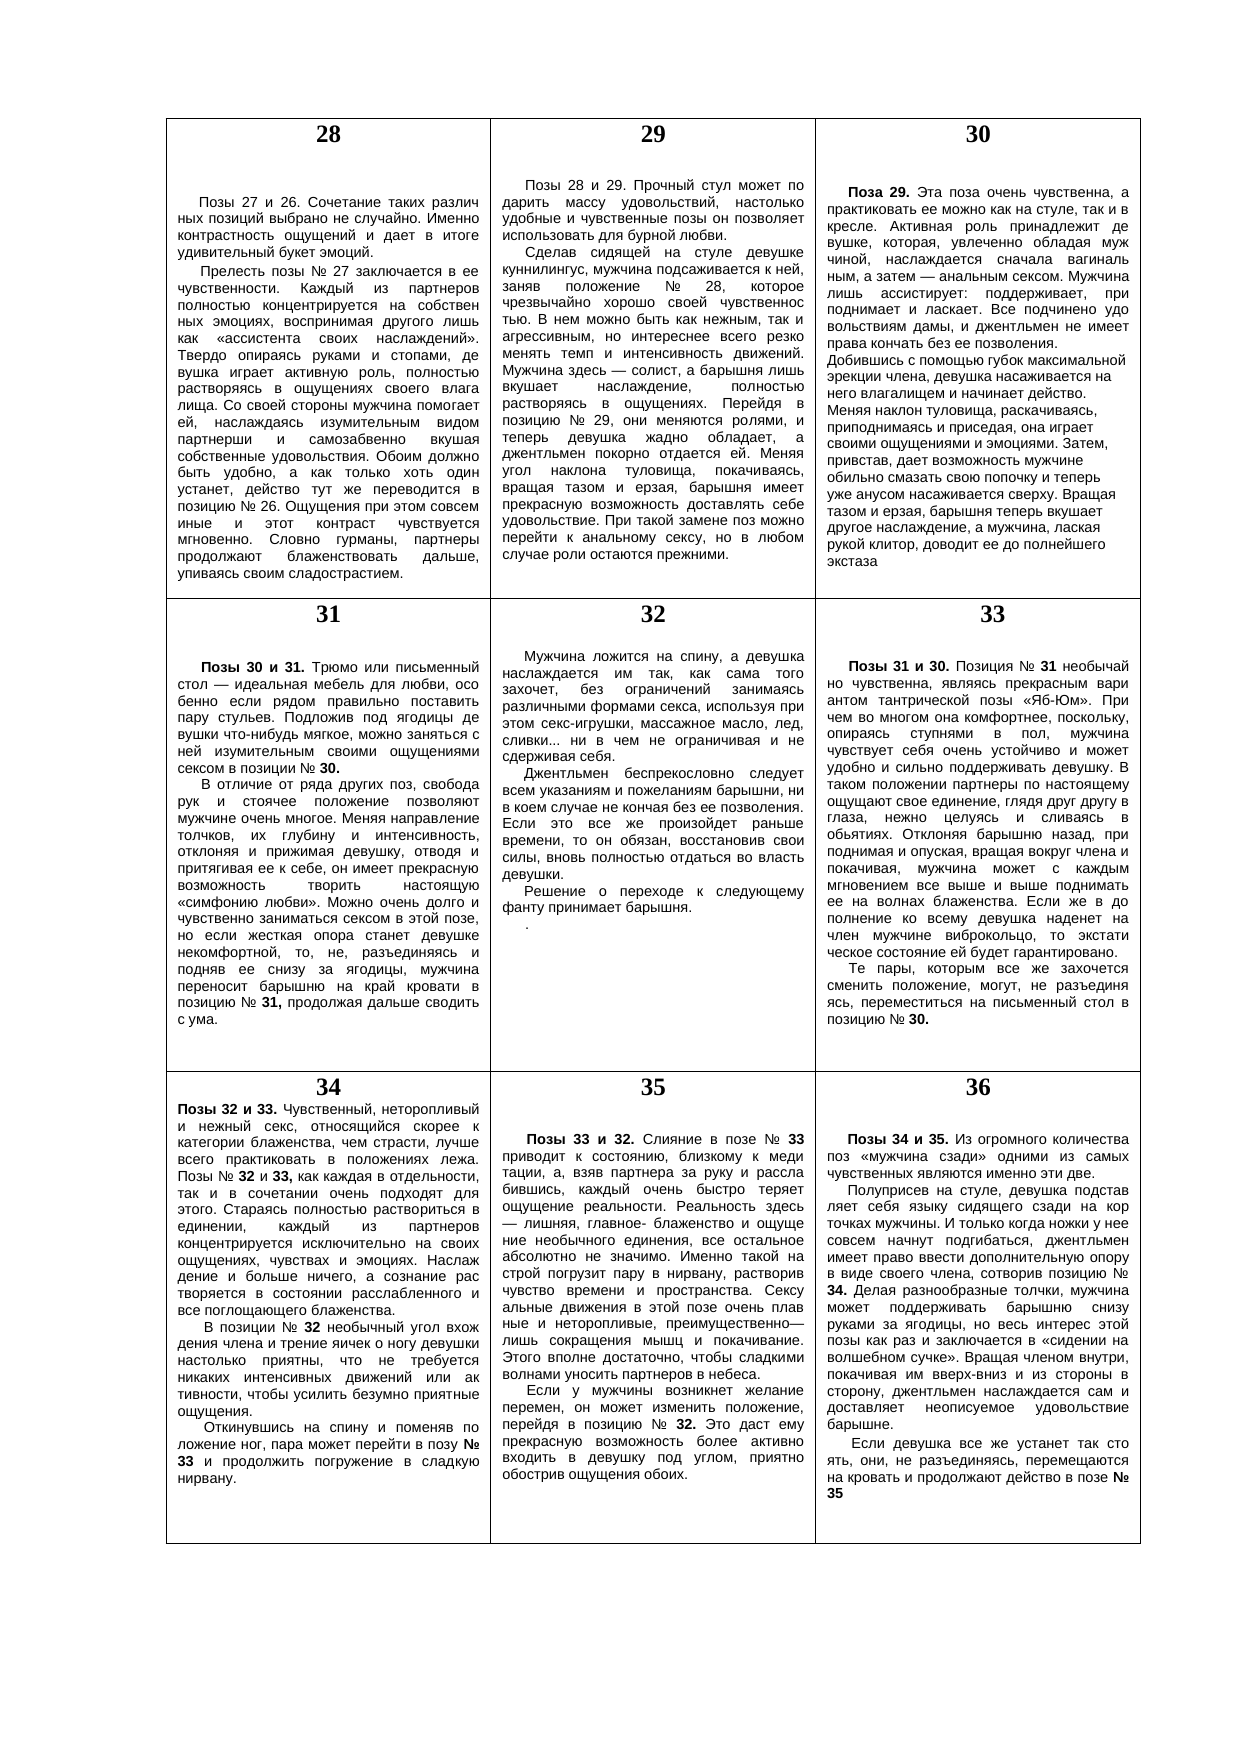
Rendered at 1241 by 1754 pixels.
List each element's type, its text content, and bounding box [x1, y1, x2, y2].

table_cell 33 Позы 31 и 30. Позиция № 31 необычай-но чувственна, являясь прекрасным вари-антом тантрической позы «Яб-Юм». При-чем во многом она комфортнее, посколь-ку, опираясь ступнями в пол, мужчина чувствует себя очень устойчиво и может удобно и сильно поддерживать девушку. В таком положении партнеры по настоя-щему ощущают свое единение, глядя друг другу в глаза, нежно целуясь и сливаясь в обьятиях. Отклоняя барышню назад, при-поднимая и опуская, вращая вокруг члена и покачивая, мужчина может с каждым мгновением все выше и выше поднимать ее на волнах блаженства. Если же в до-полнение ко всему девушка наденет на член мужчине виброкольцо, то экстати-ческое состояние ей будет гарантировано. Те пары, которым все же захочется сменить положение, могут, не разъединя-ясь, переместиться на письменный стол в позицию № 30. [816, 599, 1140, 1071]
table_header 28 Позы 27 и 26. Сочетание таких различ-ных позиций выбрано не случайно. Именно контрастность ощущений и дает в итоге удивительный букет эмоций. Прелесть позы № 27 заключается в ее чувственности. Каждый из партнеров полностью концентрируется на собствен-ных эмоциях, воспринимая другого лишь как «ассистента своих наслаждений». Твердо опираясь руками и стопами, де-вушка играет активную роль, полностью растворяясь в ощущениях своего влага-лища. Со своей стороны мужчина помо-гает ей, наслаждаясь изумительным видом партнерши и самозабвенно вку-шая собственные удовольствия. Обоим должно быть удобно, а как только хоть один устанет, действо тут же переводит-ся в позицию № 26. Ощущения при этом совсем иные и этот контраст чувствуется мгновенно. Словно гурманы, партнеры продолжают блаженствовать дальше, упиваясь своим сладострастием. [167, 119, 490, 598]
table_cell 31 Позы 30 и 31. Трюмо или письменный стол — идеальная мебель для любви, осо-бенно если рядом правильно поставить пару стульев. Подложив под ягодицы де-вушки что-нибудь мягкое, можно занять-ся с ней изумительным своими ощуще-ниями сексом в позиции № 30. В отличие от ряда других поз, свобода рук и стоячее положение позволяют мужчине очень многое. Меняя направ-ление толчков, их глубину и интенсив-ность, отклоняя и прижимая девушку, отводя и притягивая ее к себе, он имеет прекрасную возможность творить на-стоящую «симфонию любви». Можно очень долго и чувственно заниматься сексом в этой позе, но если жесткая опора станет девушке некомфортной, то, не, разъединяясь и подняв ее снизу за ягодицы, мужчина переносит барышню на край кровати в позицию № 31, продол-жая дальше сводить с ума. [167, 599, 490, 1071]
table_cell 32 Мужчина ложится на спину, а девуш-ка наслаждается им так, как сама того захочет, без ограничений занимаясь различными формами секса, используя при этом секс-игрушки, массажное масло, лед, сливки... ни в чем не огра-ничивая и не сдерживая себя. Джентльмен беспрекословно следует всем указаниям и пожеланиям барыш-ни, ни в коем случае не кончая без ее позволения. Если это все же произойдет раньше времени, то он обязан, восста-новив свои силы, вновь полностью от-даться во власть девушки. Решение о переходе к следующему фанту принимает барышня. . [491, 599, 815, 1071]
table_header 29 Позы 28 и 29. Прочный стул может по-дарить массу удовольствий, настолько удобные и чувственные позы он позволя-ет использовать для бурной любви. Сделав сидящей на стуле девушке куннилингус, мужчина подсаживается к ней, заняв положение № 28, которое чрезвычайно хорошо своей чувственнос-тью. В нем можно быть как нежным, так и агрессивным, но интереснее всего резко менять темп и интенсивность дви-жений. Мужчина здесь — солист, а ба-рышня лишь вкушает наслаждение, пол-ностью растворяясь в ощущениях. Пе-рейдя в позицию № 29, они меняются ро-лями, и теперь девушка жадно обладает, а джентльмен покорно отдается ей. Меняя угол наклона туловища, покачи-ваясь, вращая тазом и ерзая, барышня имеет прекрасную возможность достав-лять себе удовольствие. При такой заме-не поз можно перейти к анальному сек-су, но в любом случае роли остаются прежними. [491, 119, 815, 598]
table_cell 36 Позы 34 и 35. Из огромного количества поз «мужчина сзади» одними из самых чувственных являются именно эти две. Полуприсев на стуле, девушка подстав-ляет себя языку сидящего сзади на кор-точках мужчины. И только когда ножки у нее совсем начнут подгибаться, джент-льмен имеет право ввести дополнитель-ную опору в виде своего члена, сотворив позицию № 34. Делая разнообразные тол-чки, мужчина может поддерживать ба-рышню снизу руками за ягодицы, но весь интерес этой позы как раз и заключается в «сидении на волшебном сучке». Вращая членом внутри, покачивая им вверх-вниз и из стороны в сторону, джентльмен на-слаждается сам и доставляет неописуе-мое удовольствие барышне. Если девушка все же устанет так сто-ять, они, не разъединяясь, перемещаются на кровать и продолжают действо в позе № 35 [816, 1072, 1140, 1543]
table_cell 35 Позы 33 и 32. Слияние в позе № 33 приводит к состоянию, близкому к меди-тации, а, взяв партнера за руку и рассла-бившись, каждый очень быстро теряет ощущение реальности. Реальность здесь — лишняя, главное- блаженство и ощуще-ние необычного единения, все остальное абсолютно не значимо. Именно такой на-строй погрузит пару в нирвану, растворив чувство времени и пространства. Сексу-альные движения в этой позе очень плав-ные и неторопливые, преимущественно— лишь сокращения мышц и покачивание. Этого вполне достаточно, чтобы сладки-ми волнами уносить партнеров в небеса. Если у мужчины возникнет желание перемен, он может изменить положение, перейдя в позицию № 32. Это даст ему прекрасную возможность более активно входить в девушку под углом, приятно обострив ощущения обоих. [491, 1072, 815, 1543]
table_header 30 Поза 29. Эта поза очень чувственна, а практиковать ее можно как на стуле, так и в кресле. Активная роль принадлежит де-вушке, которая, увлеченно обладая муж-чиной, наслаждается сначала вагиналь-ным, а затем — анальным сексом. Мужчи-на лишь ассистирует: поддерживает, при-поднимает и ласкает. Все подчинено удо-вольствиям дамы, и джентльмен не имеет права кончать без ее позволения. Добившись с помощью губок макси-мальной эрекции члена, девушка насажи-вается на него влагалищем и начинает действо. Меняя наклон туловища, раска-чиваясь, приподнимаясь и приседая, она играет своими ощущениями и эмоциями. Затем, привстав, дает возможность муж-чине обильно смазать свою попочку и те-перь уже анусом насаживается сверху. Вращая тазом и ерзая, барышня теперь вкушает другое наслаждение, а мужчина, лаская рукой клитор, доводит ее до пол-нейшего экстаза [816, 119, 1140, 598]
table_cell 34 Позы 32 и 33. Чувственный, неторопли-вый и нежный секс, относящийся скорее к категории блаженства, чем страсти, лучше всего практиковать в положениях лежа. Позы № 32 и 33, как каждая в отде-льности, так и в сочетании очень подходят для этого. Стараясь полностью раство-риться в единении, каждый из партнеров концентрируется исключительно на своих ощущениях, чувствах и эмоциях. Наслаж-дение и больше ничего, а сознание рас-творяется в состоянии расслабленного и все поглощающего блаженства. В позиции № 32 необычный угол вхож-дения члена и трение яичек о ногу девуш-ки настолько приятны, что не требуется никаких интенсивных движений или ак-тивности, чтобы усилить безумно прият-ные ощущения. Откинувшись на спину и поменяв по-ложение ног, пара может перейти в позу № 33 и продолжить погружение в слад-кую нирвану. [167, 1072, 490, 1543]
